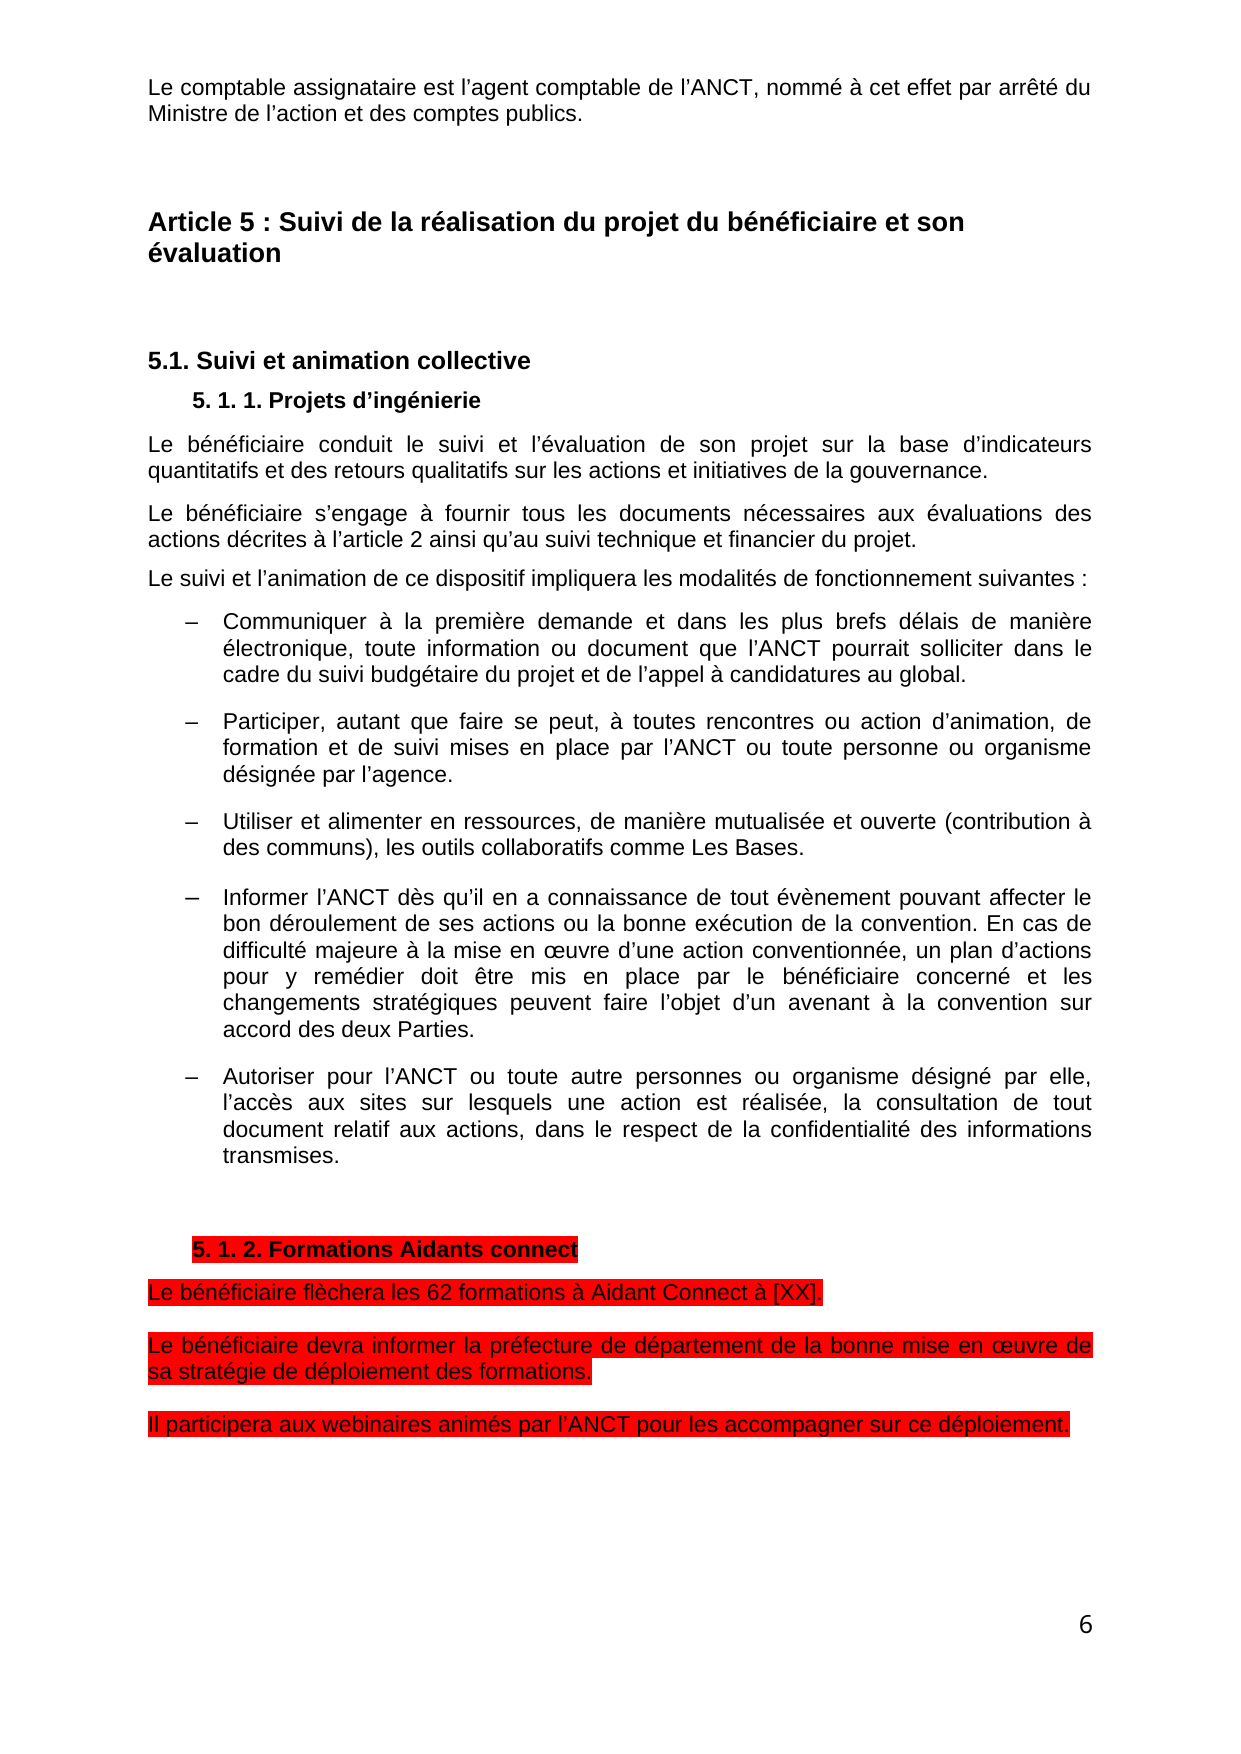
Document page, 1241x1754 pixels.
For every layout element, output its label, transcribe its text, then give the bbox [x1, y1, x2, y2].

subtitle 5.1. Suivi et animation collective [148, 346, 1093, 375]
text Le bénéficiaire s’engage à fournir tous les documents nécessaires aux évaluations des actions décrites à l’article 2 ainsi qu’au suivi technique et financier du projet. [148, 500, 1093, 553]
subtitle Article 5 : Suivi de la réalisation du projet du bénéficiaire et son évaluation [148, 206, 1093, 268]
list Participer, autant que faire se peut, à toutes rencontres ou action d’animation, de formation et de suivi mises en place par l’ANCT ou toute personne ou organisme désignée par l’agence. [185, 708, 1093, 787]
text Le suivi et l’animation de ce dispositif impliquera les modalités de fonctionnement suivantes : [148, 565, 1093, 591]
text Le bénéficiaire conduit le suivi et l’évaluation de son projet sur la base d’indicateurs quantitatifs et des retours qualitatifs sur les actions et initiatives de la gouvernance. [148, 431, 1093, 483]
text Le bénéficiaire flèchera les 62 formations à Aidant Connect à [XX]. [148, 1279, 1093, 1306]
subtitle 5. 1. 1. Projets d’ingénierie [192, 387, 1093, 414]
subtitle 5. 1. 2. Formations Aidants connect [192, 1236, 1093, 1263]
list Informer l’ANCT dès qu’il en a connaissance de tout évènement pouvant affecter le bon déroulement de ses actions ou la bonne exécution de la convention. En cas de difficulté majeure à la mise en œuvre d’une action conventionnée, un plan d’actions pour y remédier doit être mis en place par le bénéficiaire concerné et les changements stratégiques peuvent faire l’objet d’un avenant à la convention sur accord des deux Parties. [185, 881, 1093, 1042]
list Utiliser et alimenter en ressources, de manière mutualisée et ouverte (contribution à des communs), les outils collaboratifs comme Les Bases. [185, 808, 1093, 861]
list Autoriser pour l’ANCT ou toute autre personnes ou organisme désigné par elle, l’accès aux sites sur lesquels une action est réalisée, la consultation de tout document relatif aux actions, dans le respect de la confidentialité des informations transmises. [185, 1063, 1093, 1168]
text Le bénéficiaire devra informer la préfecture de département de la bonne mise en œuvre de sa stratégie de déploiement des formations. [148, 1332, 1093, 1385]
text Le comptable assignataire est l’agent comptable de l’ANCT, nommé à cet effet par arrêté du Ministre de l’action et des comptes publics. [148, 74, 1093, 127]
text Il participera aux webinaires animés par l’ANCT pour les accompagner sur ce déploiement. [148, 1411, 1093, 1437]
list Communiquer à la première demande et dans les plus brefs délais de manière électronique, toute information ou document que l’ANCT pourrait solliciter dans le cadre du suivi budgétaire du projet et de l’appel à candidatures au global. [185, 608, 1093, 687]
